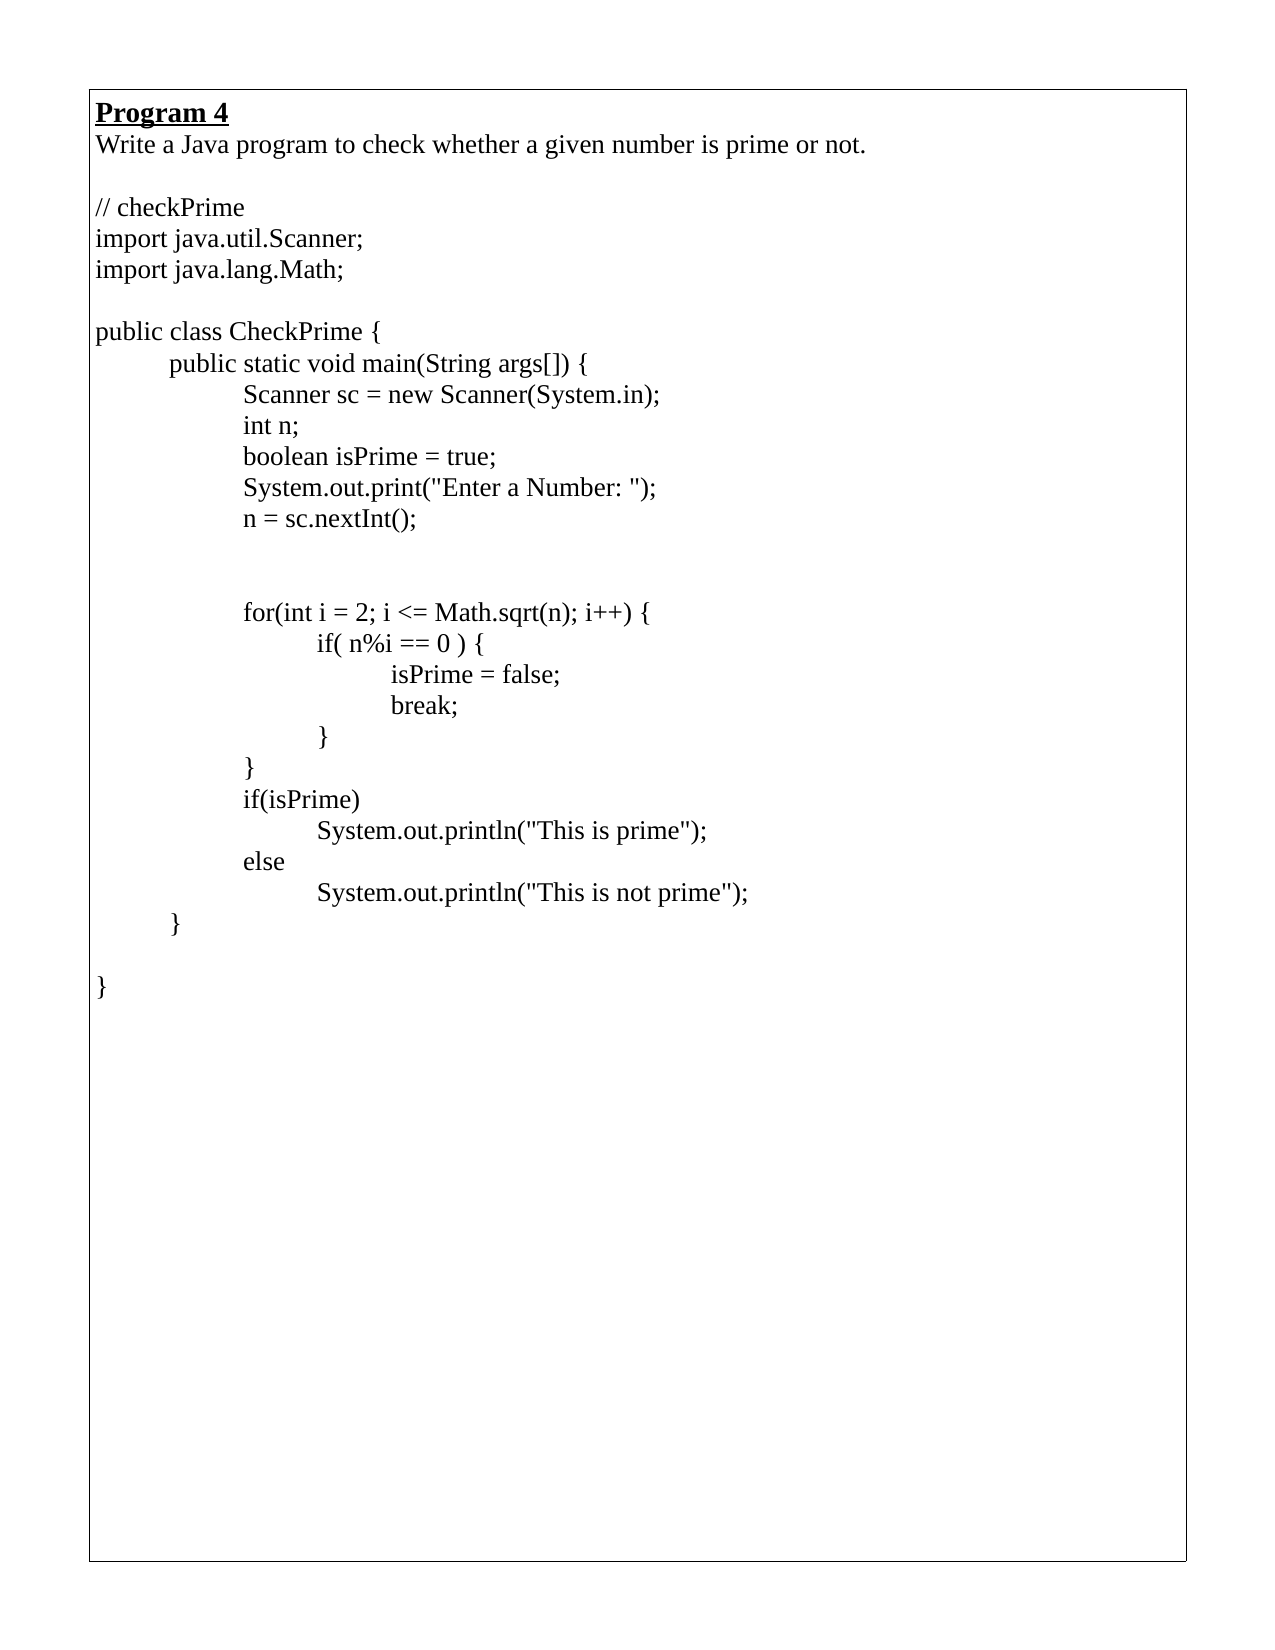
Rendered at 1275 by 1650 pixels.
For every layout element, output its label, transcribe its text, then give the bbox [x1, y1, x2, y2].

text break; [95, 689, 1180, 720]
text boolean isPrime = true; [95, 440, 1180, 471]
text isPrime = false; [95, 658, 1180, 689]
text else [95, 845, 1180, 876]
text int n; [95, 409, 1180, 440]
text } [95, 907, 1180, 938]
text } [95, 969, 1180, 1001]
text System.out.print("Enter a Number: "); [95, 471, 1180, 502]
text public class CheckPrime { [95, 316, 1180, 347]
text Program 4 [95, 95, 1180, 129]
text System.out.println("This is not prime"); [95, 876, 1180, 907]
text // checkPrime [95, 191, 1180, 222]
text System.out.println("This is prime"); [95, 814, 1180, 845]
text if(isPrime) [95, 783, 1180, 814]
text for(int i = 2; i <= Math.sqrt(n); i++) { [95, 596, 1180, 627]
text public static void main(String args[]) { [95, 347, 1180, 378]
text if( n%i == 0 ) { [95, 627, 1180, 658]
text Write a Java program to check whether a given number is prime or not. [95, 129, 1180, 160]
text import java.util.Scanner; [95, 222, 1180, 253]
text Scanner sc = new Scanner(System.in); [95, 378, 1180, 409]
text n = sc.nextInt(); [95, 502, 1180, 533]
text } [95, 720, 1180, 752]
text } [95, 752, 1180, 783]
text import java.lang.Math; [95, 253, 1180, 284]
